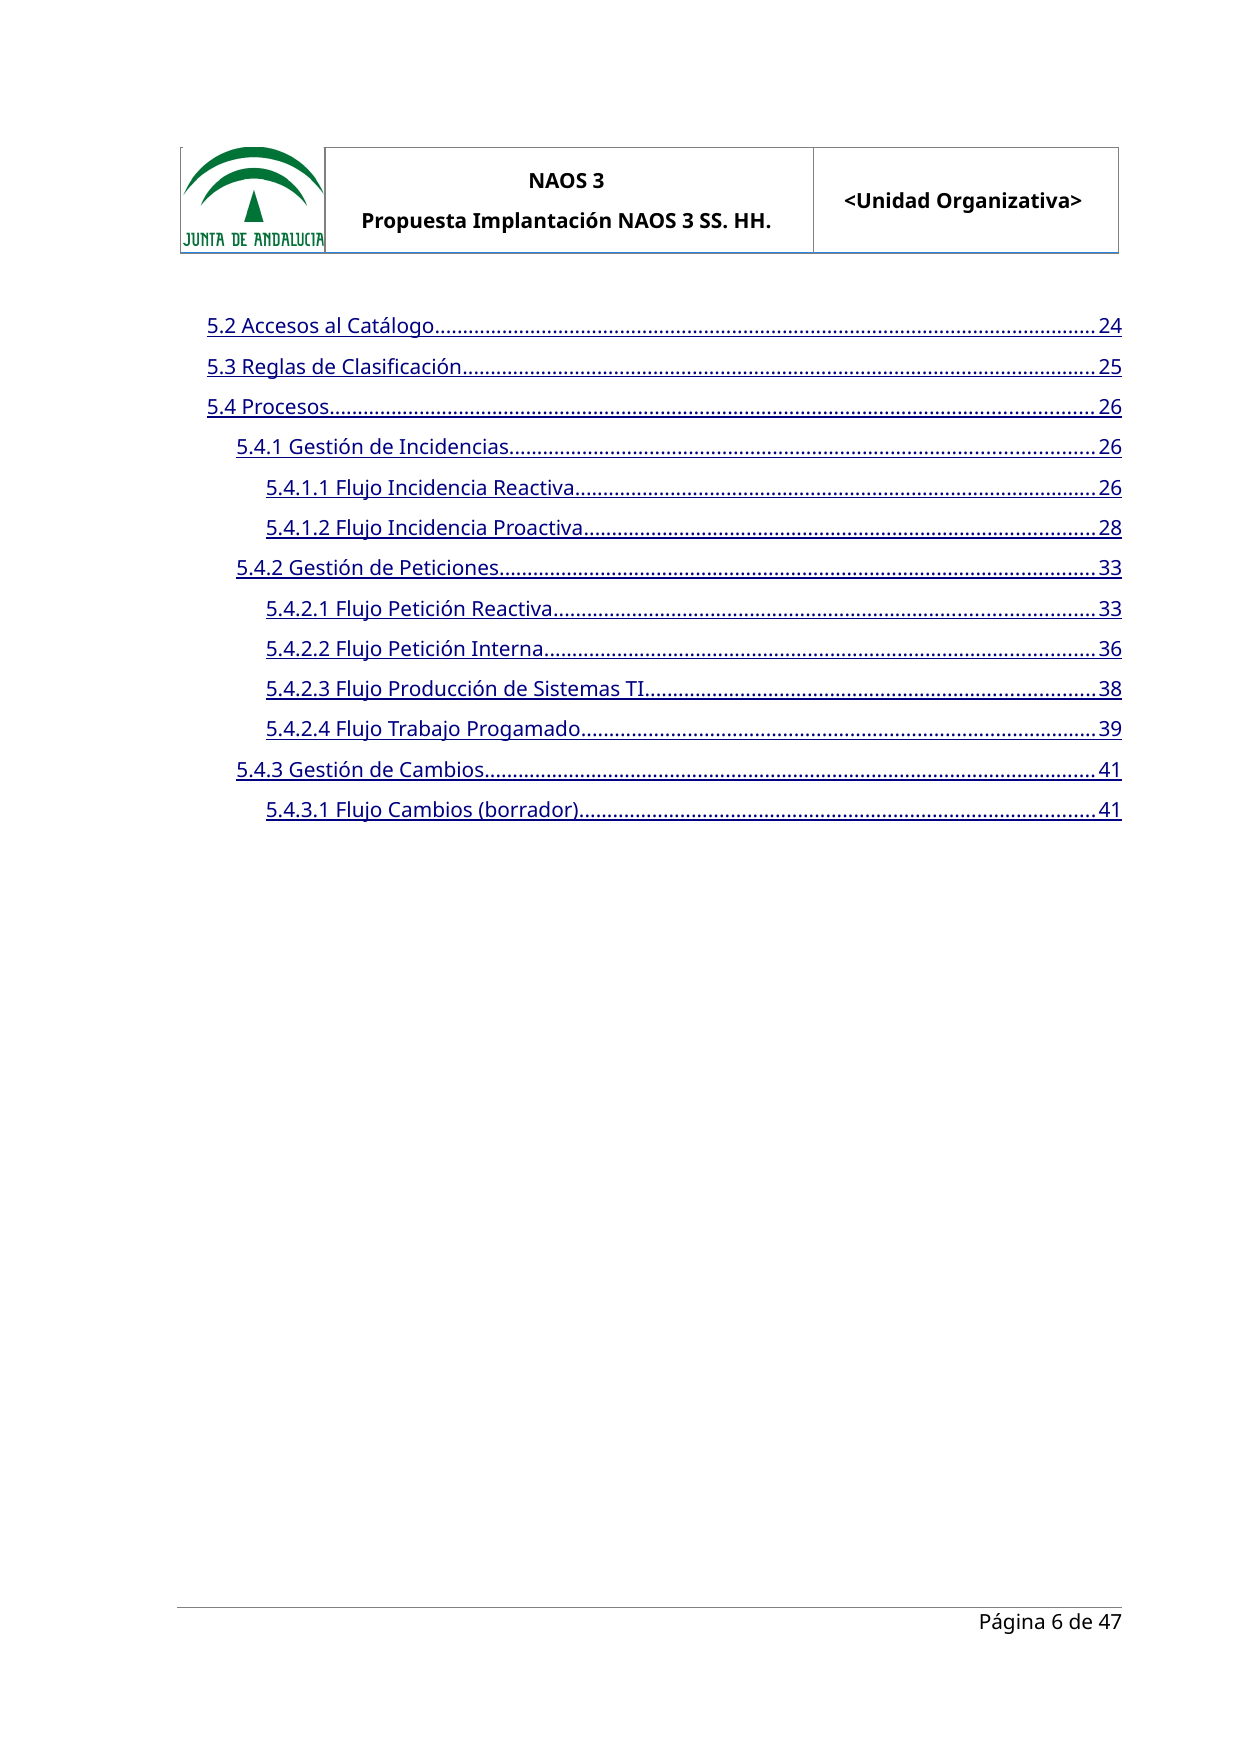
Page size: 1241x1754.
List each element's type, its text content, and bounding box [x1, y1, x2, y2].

text 5.2 Accesos al Catálogo 24 [207, 311, 1122, 336]
text 5.4.2.3 Flujo Producción de Sistemas TI 38 [266, 674, 1122, 698]
text 5.4.1.1 Flujo Incidencia Reactiva 26 [266, 473, 1122, 497]
text 5.4.1.2 Flujo Incidencia Proactiva 28 [266, 513, 1122, 537]
text 5.4.2 Gestión de Peticiones 33 [236, 553, 1122, 577]
text 5.4.2.1 Flujo Petición Reactiva 33 [266, 594, 1122, 618]
text 5.4.1 Gestión de Incidencias 26 [236, 432, 1122, 457]
text 5.3 Reglas de Clasificación 25 [207, 352, 1122, 376]
text 5.4.3 Gestión de Cambios 41 [236, 755, 1122, 779]
text 5.4 Procesos 26 [207, 392, 1122, 416]
picture [183, 147, 324, 246]
text 5.4.2.2 Flujo Petición Interna 36 [266, 634, 1122, 658]
text 5.4.3.1 Flujo Cambios (borrador) 41 [266, 795, 1122, 819]
text 5.4.2.4 Flujo Trabajo Progamado 39 [266, 714, 1122, 739]
